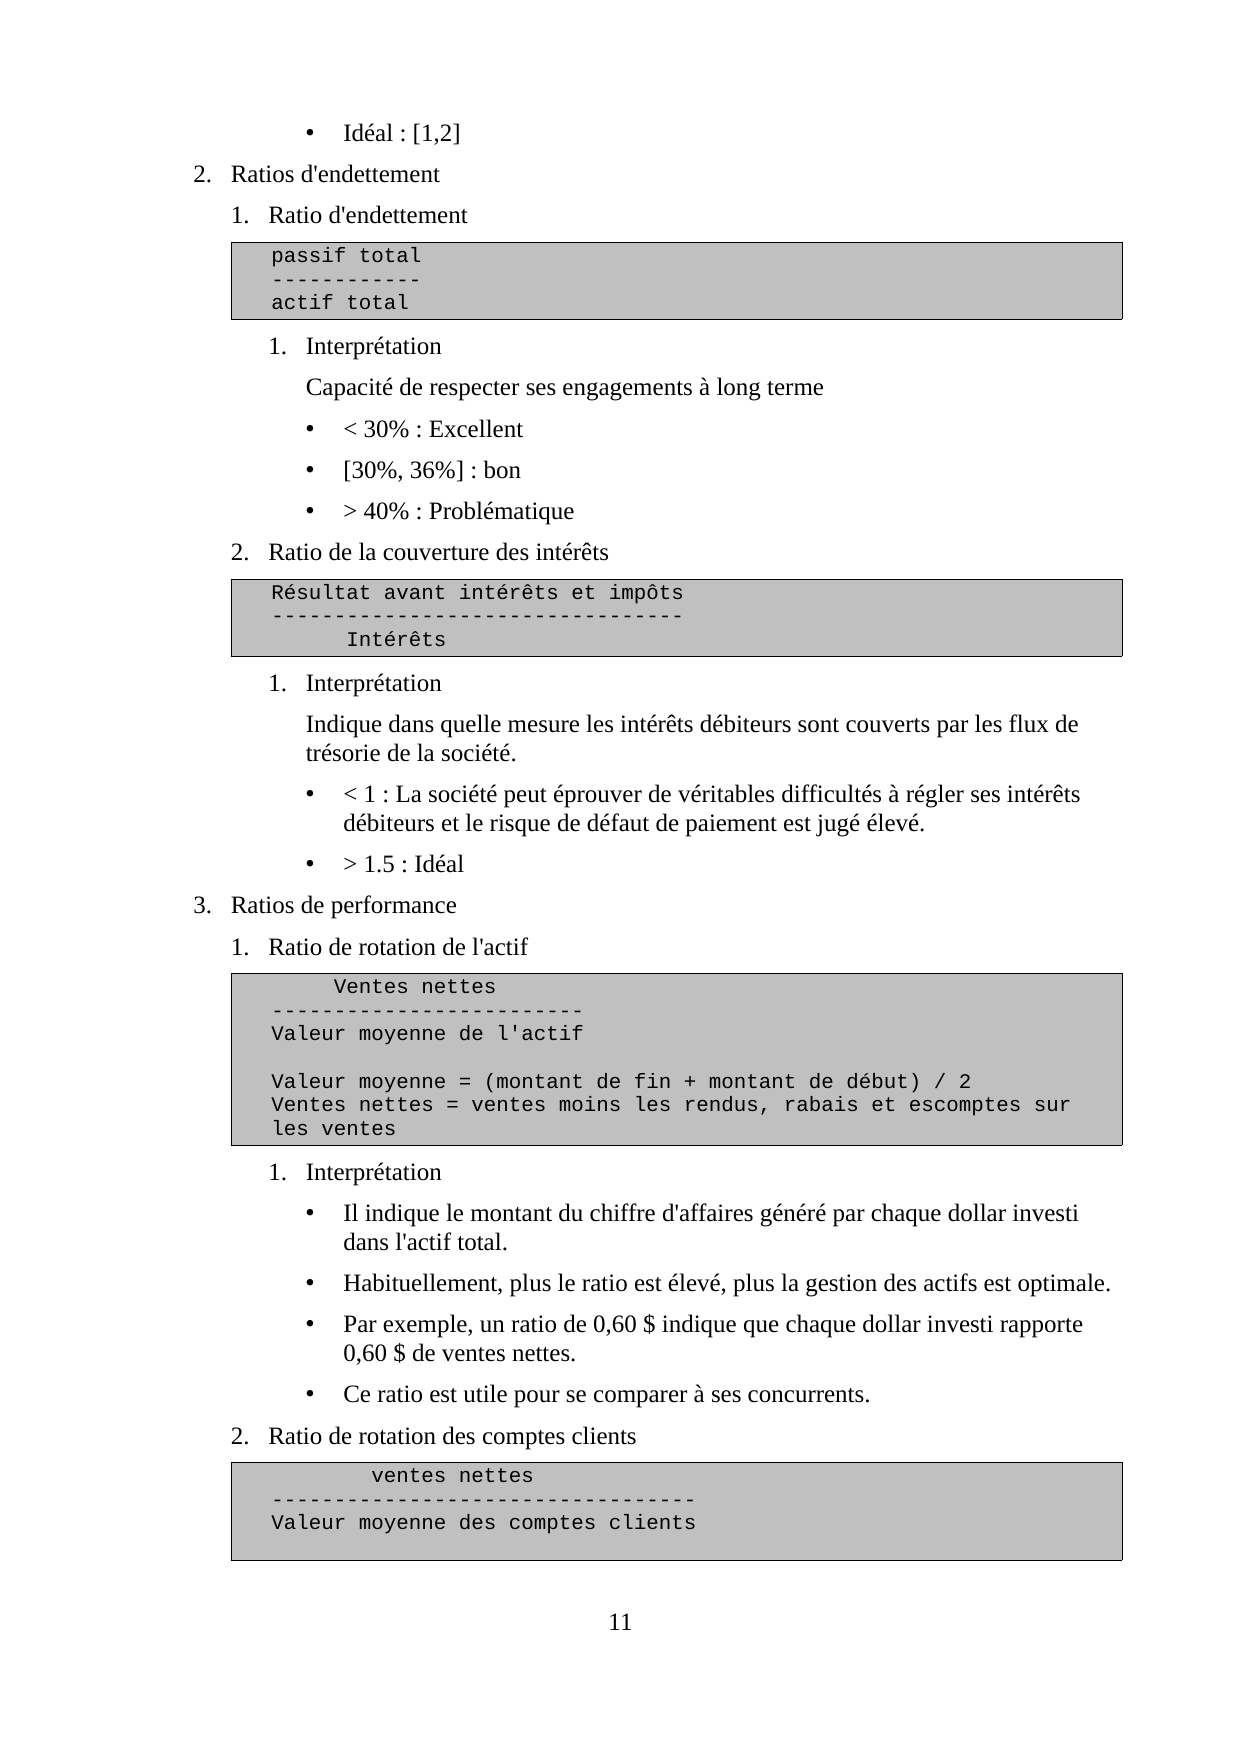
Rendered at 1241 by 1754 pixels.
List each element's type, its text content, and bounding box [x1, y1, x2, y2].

list > 40% : Problématique [306, 496, 1122, 525]
list < 1 : La société peut éprouver de véritables difficultés à régler ses intérêts débiteurs et le risque de défaut de paiement est jugé élevé. [306, 779, 1122, 837]
list Valeur moyenne = (montant de fin + montant de début) / 2 [232, 1068, 1122, 1091]
list Ventes nettes [232, 974, 1122, 997]
list Ratio de la couverture des intérêts [231, 537, 1122, 566]
list Valeur moyenne de l'actif [232, 1020, 1122, 1044]
list [30%, 36%] : bon [306, 455, 1122, 484]
list ventes nettes [232, 1463, 1122, 1486]
list > 1.5 : Idéal [306, 849, 1122, 878]
list Résultat avant intérêts et impôts [232, 580, 1122, 602]
list Interprétation [268, 331, 1122, 360]
list Indique dans quelle mesure les intérêts débiteurs sont couverts par les flux de trésorie de la société. [268, 709, 1122, 767]
list Ratio de rotation de l'actif [231, 932, 1122, 961]
list Intérêts [232, 626, 1122, 656]
list Interprétation [268, 1157, 1122, 1186]
list Ratios d'endettement [193, 159, 1122, 188]
list Il indique le montant du chiffre d'affaires généré par chaque dollar investi dans l'actif total. [306, 1198, 1122, 1256]
list Interprétation [268, 668, 1122, 697]
list passif total [232, 243, 1122, 266]
list ---------------------------------- [232, 1486, 1122, 1509]
list actif total [232, 289, 1122, 319]
list ------------------------- [232, 997, 1122, 1020]
list < 30% : Excellent [306, 414, 1122, 442]
list Valeur moyenne des comptes clients [232, 1509, 1122, 1533]
list Ratio d'endettement [231, 201, 1122, 229]
list --------------------------------- [232, 602, 1122, 626]
list Idéal : [1,2] [306, 118, 1122, 147]
list Ce ratio est utile pour se comparer à ses concurrents. [306, 1379, 1122, 1408]
list Par exemple, un ratio de 0,60 $ indique que chaque dollar investi rapporte 0,60 $ de ventes nettes. [306, 1309, 1122, 1367]
list Ventes nettes = ventes moins les rendus, rabais et escomptes sur les ventes [232, 1091, 1122, 1145]
list Habituellement, plus le ratio est élevé, plus la gestion des actifs est optimale. [306, 1268, 1122, 1297]
list ------------ [232, 266, 1122, 289]
list Ratio de rotation des comptes clients [231, 1421, 1122, 1449]
list Ratios de performance [193, 891, 1122, 919]
list Capacité de respecter ses engagements à long terme [268, 372, 1122, 401]
